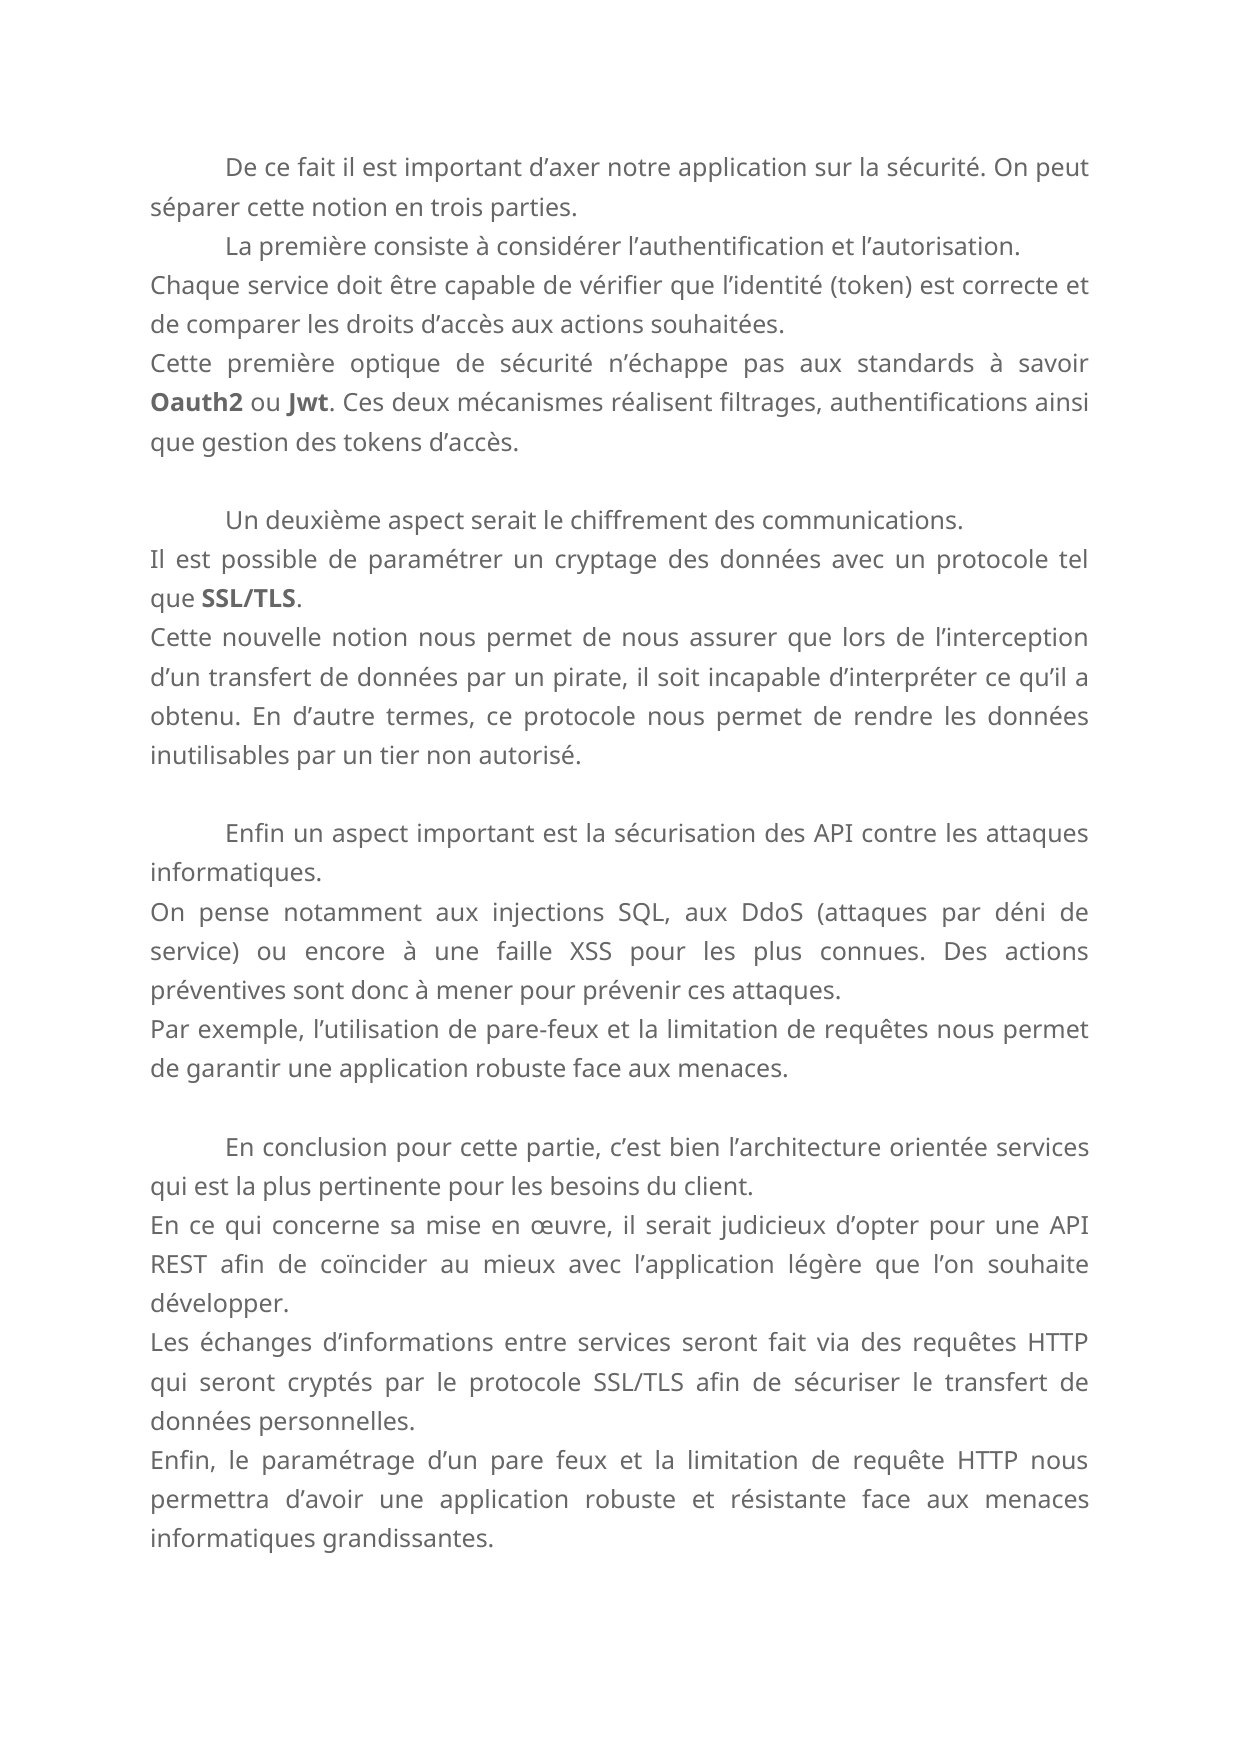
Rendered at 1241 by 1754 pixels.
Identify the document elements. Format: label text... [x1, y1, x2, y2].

text Par exemple, l’utilisation de pare-feux et la limitation de requêtes nous permet de garantir une application robuste face aux menaces. [150, 1012, 1090, 1085]
text Cette nouvelle notion nous permet de nous assurer que lors de l’interception d’un transfert de données par un pirate, il soit incapable d’interpréter ce qu’il a obtenu. En d’autre termes, ce protocole nous permet de rendre les données inutilisables par un tier non autorisé. [150, 620, 1090, 772]
text En conclusion pour cette partie, c’est bien l’architecture orientée services qui est la plus pertinente pour les besoins du client. [150, 1129, 1090, 1202]
text Il est possible de paramétrer un cryptage des données avec un protocole tel que SSL/TLS. [150, 542, 1090, 615]
text Enfin, le paramétrage d’un pare feux et la limitation de requête HTTP nous permettra d’avoir une application robuste et résistante face aux menaces informatiques grandissantes. [150, 1442, 1090, 1555]
text Un deuxième aspect serait le chiffrement des communications. [150, 502, 1090, 537]
text Cette première optique de sécurité n’échappe pas aux standards à savoir Oauth2 ou Jwt. Ces deux mécanismes réalisent filtrages, authentifications ainsi que gestion des tokens d’accès. [150, 346, 1090, 458]
text En ce qui concerne sa mise en œuvre, il serait judicieux d’opter pour une API REST afin de coïncider au mieux avec l’application légère que l’on souhaite développer. [150, 1207, 1090, 1320]
text On pense notamment aux injections SQL, aux DdoS (attaques par déni de service) ou encore à une faille XSS pour les plus connues. Des actions préventives sont donc à mener pour prévenir ces attaques. [150, 894, 1090, 1007]
text De ce fait il est important d’axer notre application sur la sécurité. On peut séparer cette notion en trois parties. [150, 150, 1090, 223]
text Chaque service doit être capable de vérifier que l’identité (token) est correcte et de comparer les droits d’accès aux actions souhaitées. [150, 267, 1090, 341]
text La première consiste à considérer l’authentification et l’autorisation. [150, 228, 1090, 262]
text Enfin un aspect important est la sécurisation des API contre les attaques informatiques. [150, 816, 1090, 889]
text Les échanges d’informations entre services seront fait via des requêtes HTTP qui seront cryptés par le protocole SSL/TLS afin de sécuriser le transfert de données personnelles. [150, 1325, 1090, 1437]
